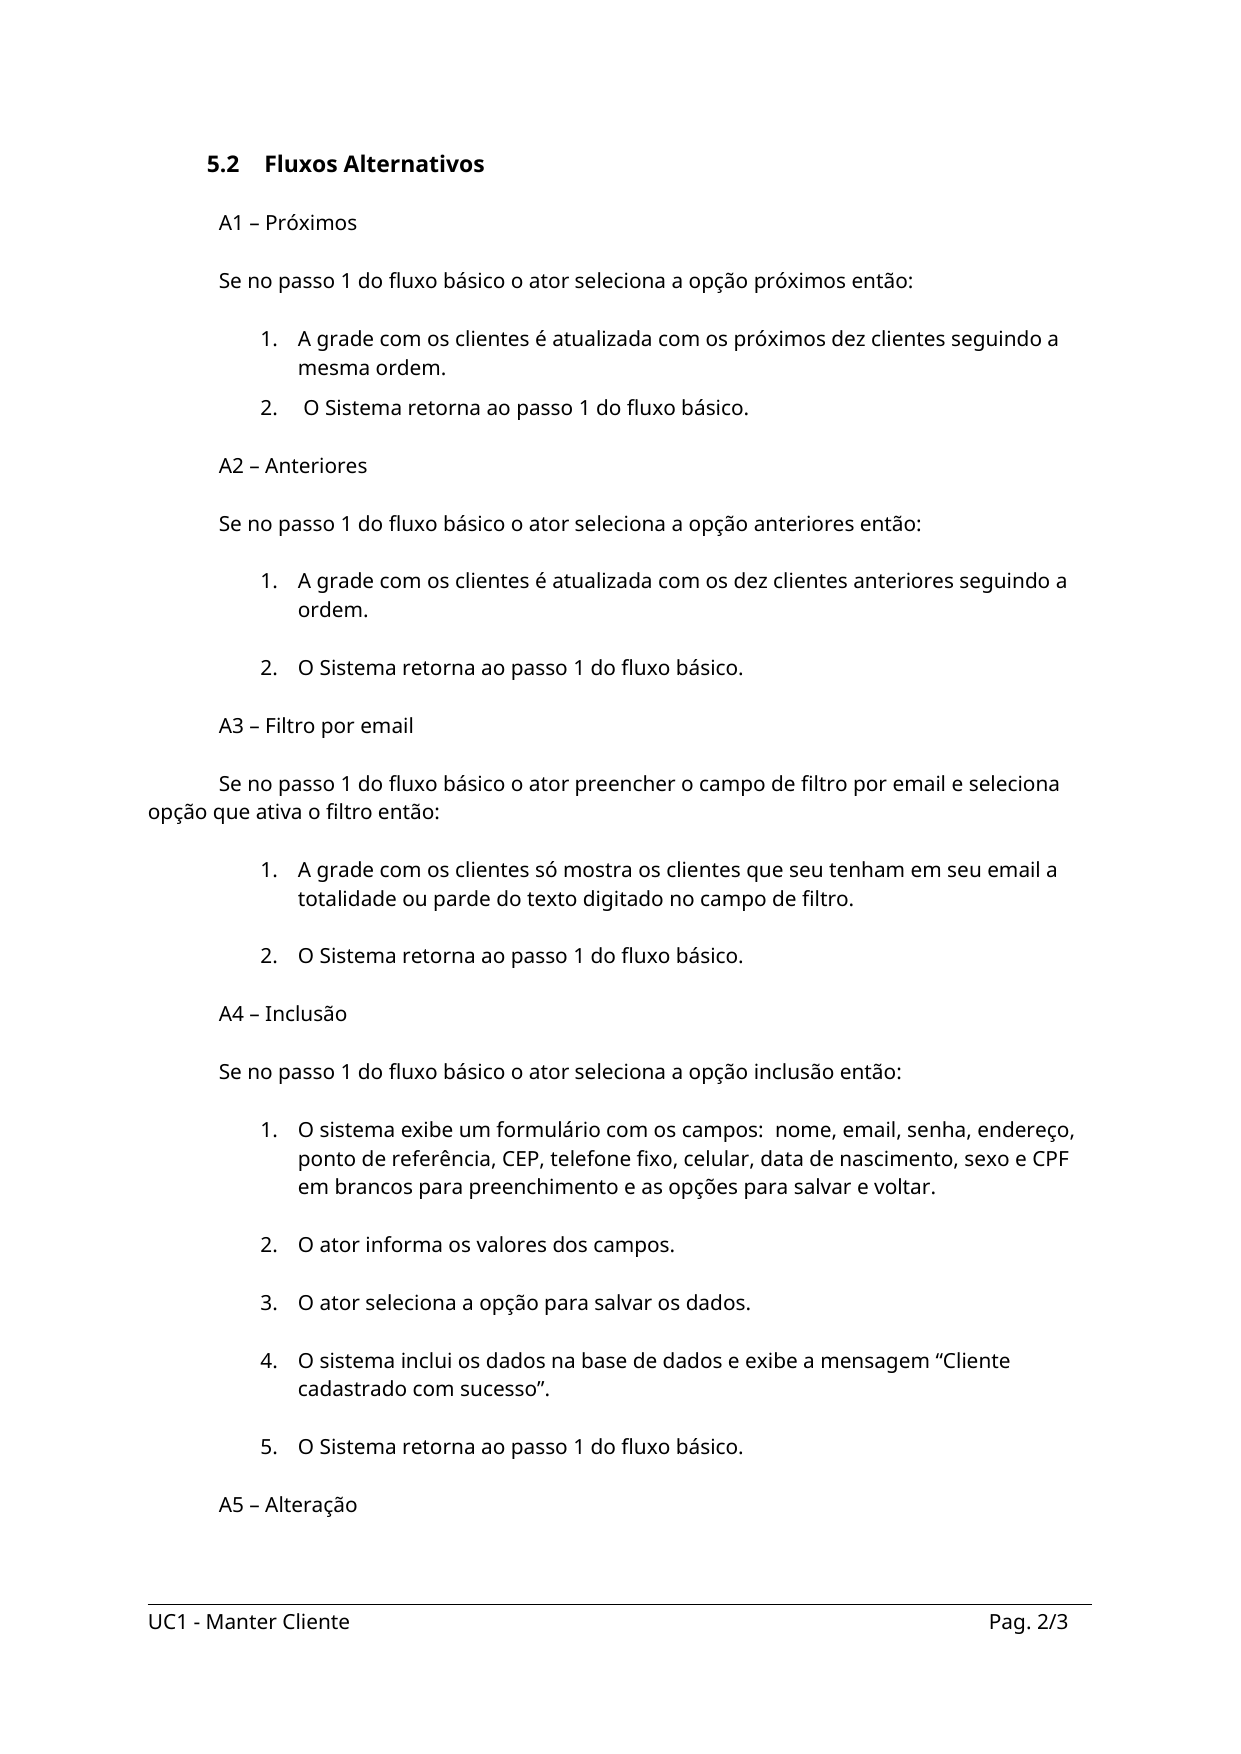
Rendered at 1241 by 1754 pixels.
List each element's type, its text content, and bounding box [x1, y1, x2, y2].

subtitle Fluxos Alternativos [177, 148, 1092, 179]
text Se no passo 1 do fluxo básico o ator seleciona a opção anteriores então: [148, 509, 1092, 537]
text Se no passo 1 do fluxo básico o ator seleciona a opção inclusão então: [148, 1057, 1092, 1086]
list O Sistema retorna ao passo 1 do fluxo básico. [260, 393, 1092, 421]
text A1 – Próximos [148, 208, 1092, 237]
list O ator seleciona a opção para salvar os dados. [260, 1288, 1092, 1316]
text A3 – Filtro por email [148, 711, 1092, 739]
text A5 – Alteração [148, 1490, 1092, 1519]
list A grade com os clientes é atualizada com os dez clientes anteriores seguindo a ordem. [260, 567, 1092, 623]
text Se no passo 1 do fluxo básico o ator seleciona a opção próximos então: [148, 266, 1092, 295]
text A2 – Anteriores [148, 451, 1092, 479]
list A grade com os clientes é atualizada com os próximos dez clientes seguindo a mesma ordem. [260, 324, 1092, 381]
list O Sistema retorna ao passo 1 do fluxo básico. [260, 1432, 1092, 1461]
list O ator informa os valores dos campos. [260, 1230, 1092, 1258]
text Se no passo 1 do fluxo básico o ator preencher o campo de filtro por email e seleciona opção que ativa o filtro então: [148, 769, 1092, 826]
list O Sistema retorna ao passo 1 do fluxo básico. [260, 653, 1092, 681]
list A grade com os clientes só mostra os clientes que seu tenham em seu email a totalidade ou parde do texto digitado no campo de filtro. [260, 855, 1092, 912]
list O sistema exibe um formulário com os campos: nome, email, senha, endereço, ponto de referência, CEP, telefone fixo, celular, data de nascimento, sexo e CPF em brancos para preenchimento e as opções para salvar e voltar. [260, 1115, 1092, 1201]
text A4 – Inclusão [148, 999, 1092, 1028]
list O Sistema retorna ao passo 1 do fluxo básico. [260, 942, 1092, 970]
list O sistema inclui os dados na base de dados e exibe a mensagem “Cliente cadastrado com sucesso”. [260, 1346, 1092, 1403]
